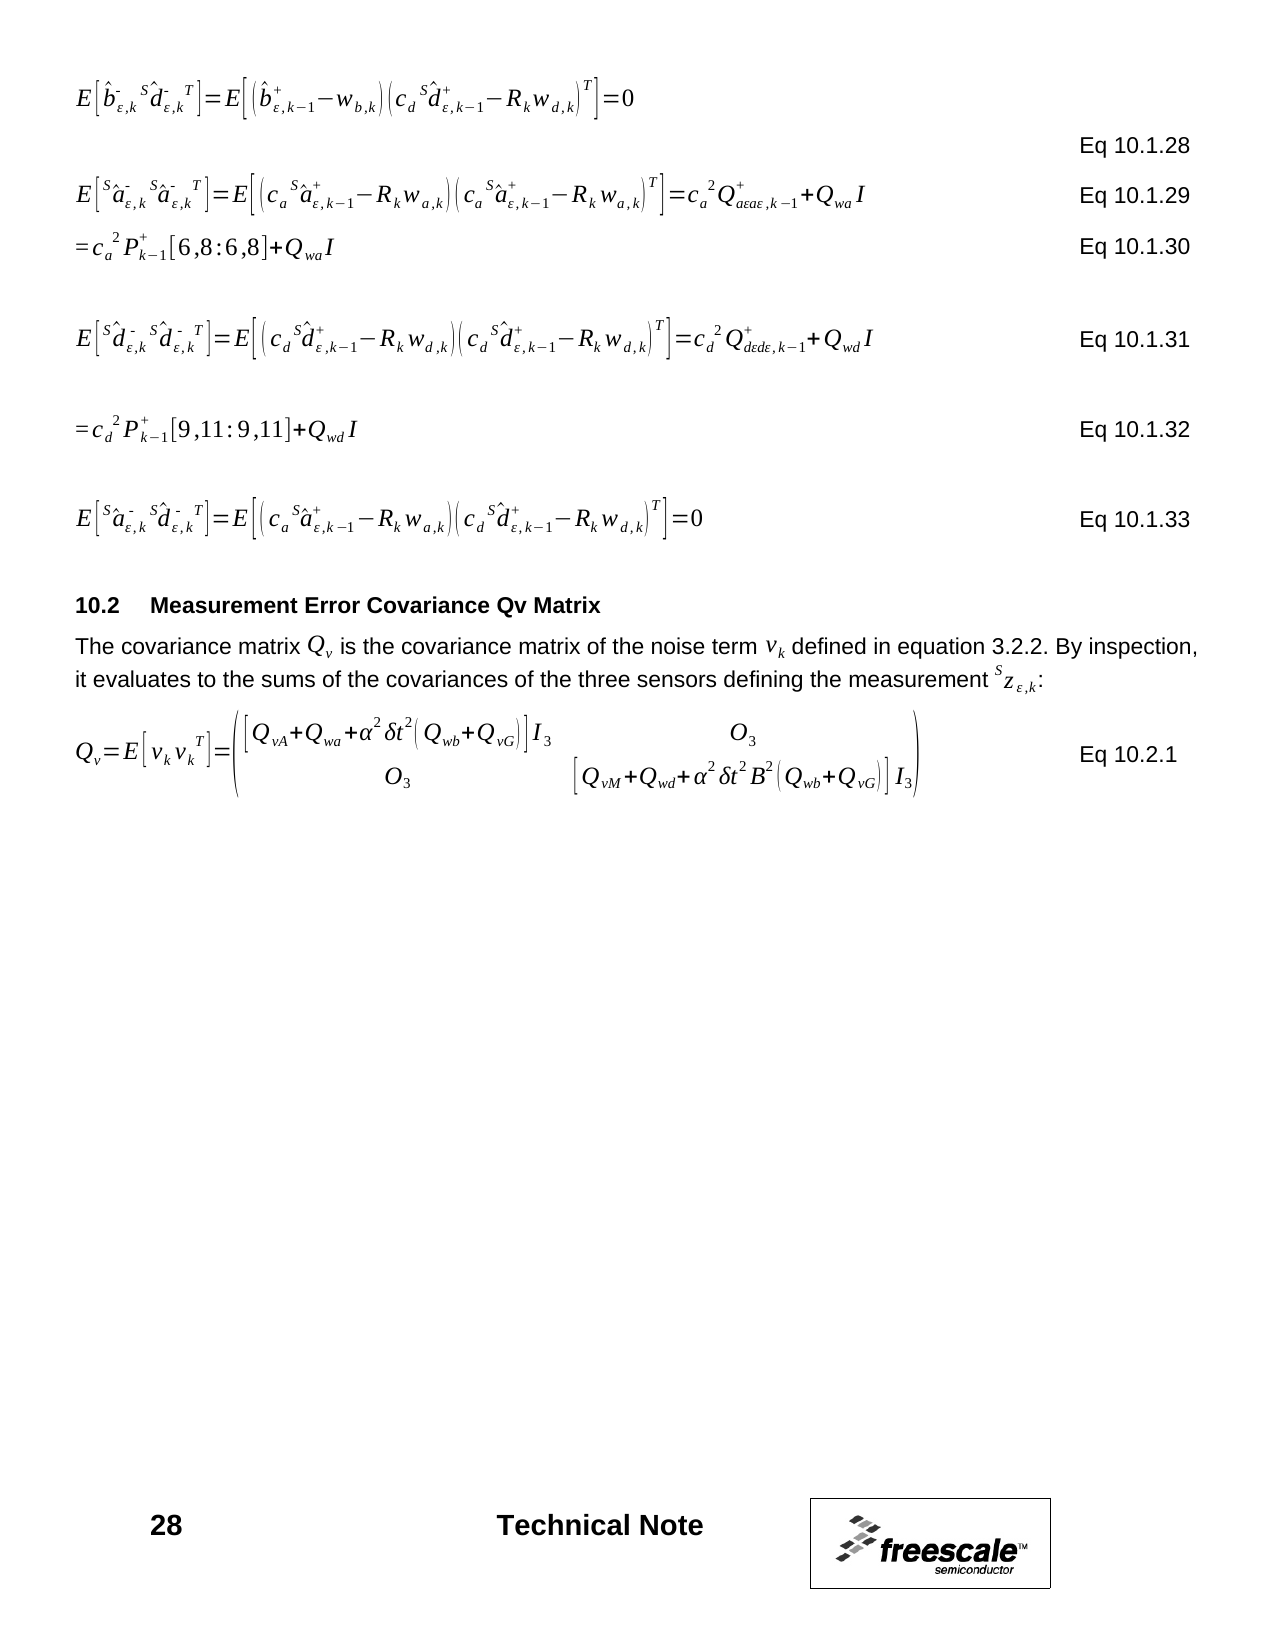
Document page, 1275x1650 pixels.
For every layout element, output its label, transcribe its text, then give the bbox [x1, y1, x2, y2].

text The covariance matrix is the covariance matrix of the noise term defined in equation 3.2.2. By inspection, it evaluates to the sums of the covariances of the three sensors defining the measurement : [75, 630, 1200, 697]
text Eq 10.1.29 [75, 171, 1200, 216]
text Eq 10.2.1 [75, 709, 1200, 800]
text Eq 10.1.33 [75, 495, 1200, 540]
text Eq 10.1.32 [75, 411, 1200, 446]
picture [825, 1505, 1032, 1581]
text Eq 10.1.31 [75, 315, 1200, 360]
subtitle Measurement Error Covariance Qv Matrix [75, 592, 1200, 618]
text Eq 10.1.28 [75, 132, 1200, 159]
text Eq 10.1.30 [75, 229, 1200, 264]
